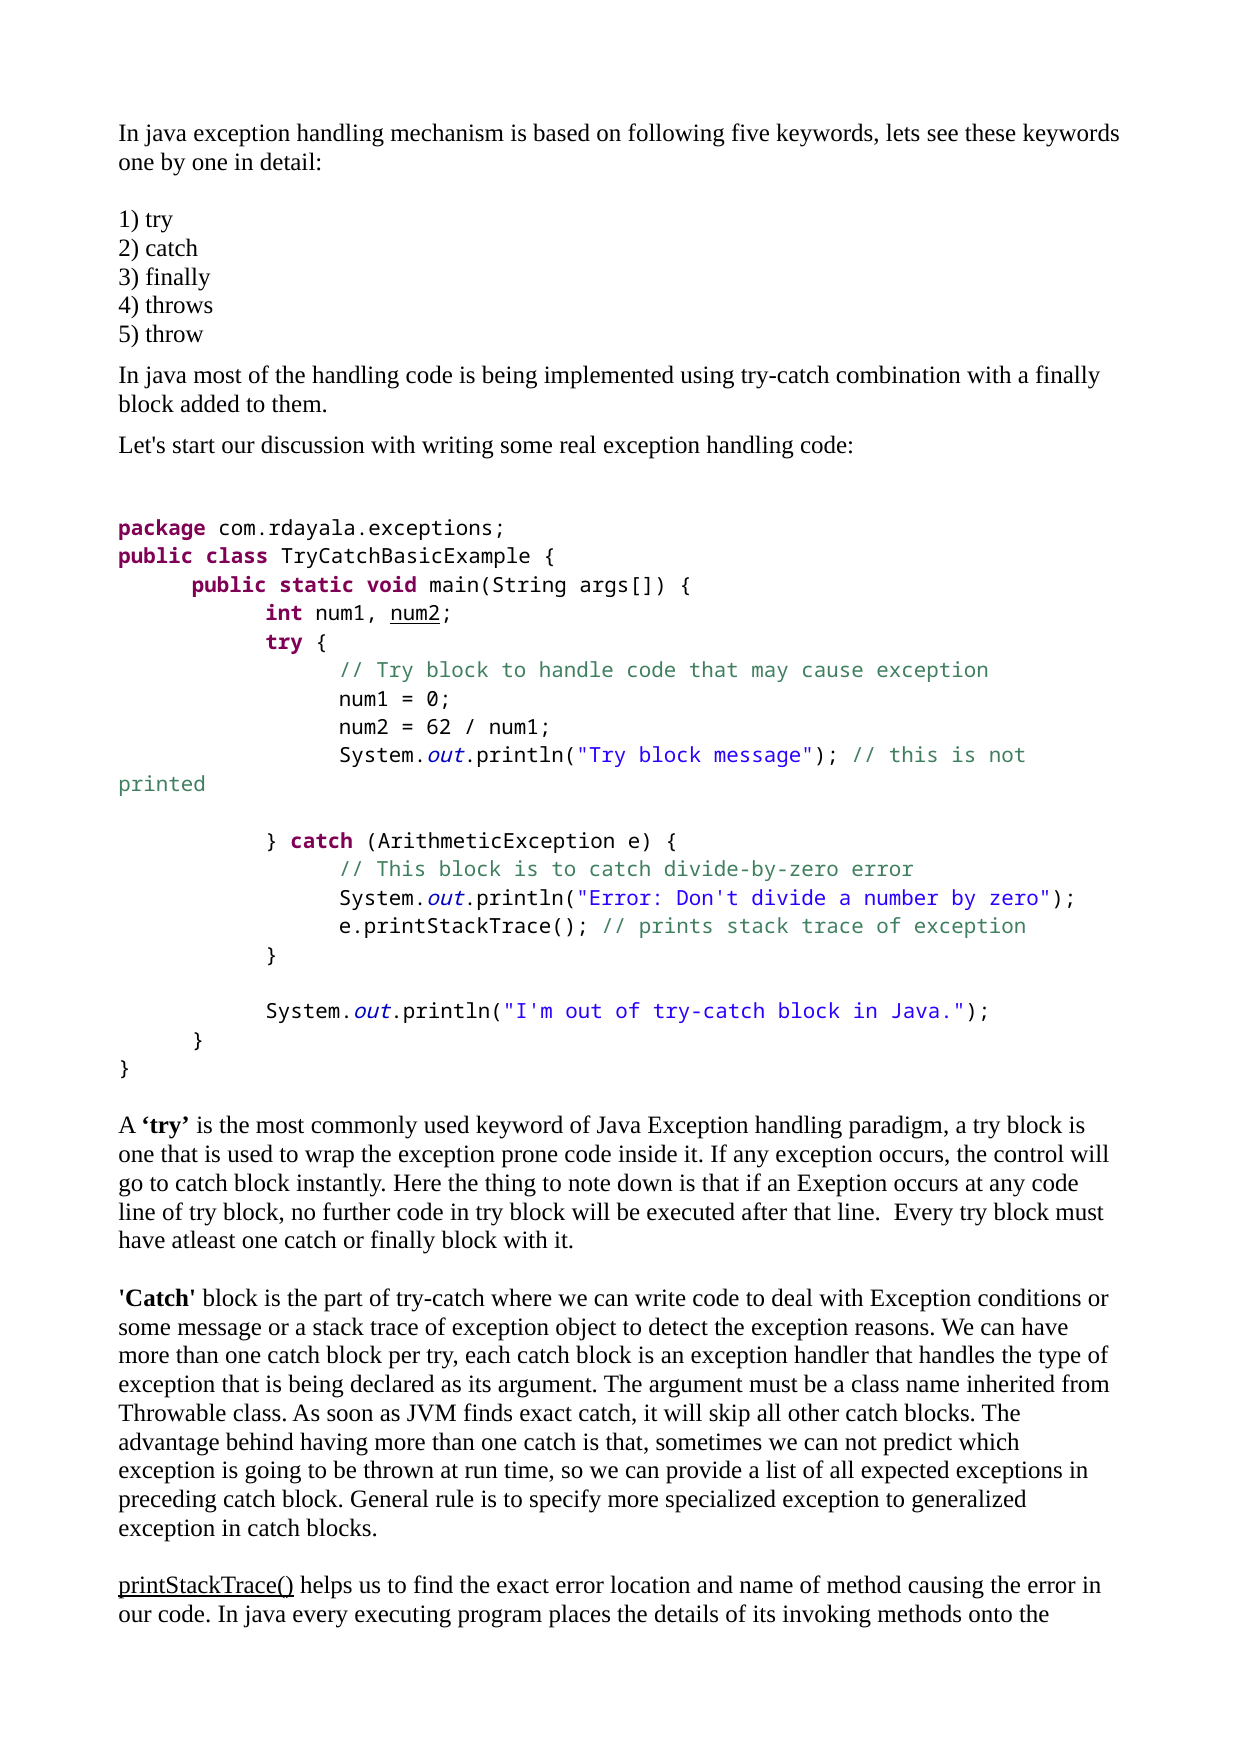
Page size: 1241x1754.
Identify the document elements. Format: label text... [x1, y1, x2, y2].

text package com.rdayala.exceptions; [118, 513, 1122, 542]
text A ‘try’ is the most commonly used keyword of Java Exception handling paradigm, a try block is one that is used to wrap the exception prone code inside it. If any exception occurs, the control will go to catch block instantly. Here the thing to note down is that if an Exeption occurs at any code line of try block, no further code in try block will be executed after that line. Every try block must have atleast one catch or finally block with it. [118, 1110, 1122, 1254]
text num2 = 62 / num1; [118, 712, 1122, 741]
text } [118, 1025, 1122, 1053]
text public class TryCatchBasicExample { [118, 542, 1122, 570]
text 'Catch' block is the part of try-catch where we can write code to deal with Exception conditions or some message or a stack trace of exception object to detect the exception reasons. We can have more than one catch block per try, each catch block is an exception handler that handles the type of exception that is being declared as its argument. The argument must be a class name inherited from Throwable class. As soon as JVM finds exact catch, it will skip all other catch blocks. The advantage behind having more than one catch is that, sometimes we can not predict which exception is going to be thrown at run time, so we can provide a list of all expected exceptions in preceding catch block. General rule is to specify more specialized exception to generalized exception in catch blocks. [118, 1283, 1122, 1542]
text In java most of the handling code is being implemented using try-catch combination with a finally block added to them. [118, 361, 1122, 418]
text } [118, 940, 1122, 968]
text int num1, num2; [118, 598, 1122, 627]
text } catch (ArithmeticException e) { [118, 826, 1122, 854]
text In java exception handling mechanism is based on following five keywords, lets see these keywords one by one in detail: 1) try 2) catch 3) finally 4) throws 5) throw [118, 118, 1122, 348]
text System.out.println("Try block message"); // this is not printed [118, 741, 1122, 797]
text System.out.println("I'm out of try-catch block in Java."); [118, 997, 1122, 1025]
text printStackTrace() helps us to find the exact error location and name of method causing the error in our code. In java every executing program places the details of its invoking methods onto the [118, 1570, 1122, 1628]
text e.printStackTrace(); // prints stack trace of exception [118, 911, 1122, 940]
text Let's start our discussion with writing some real exception handling code: [118, 431, 1122, 459]
text num1 = 0; [118, 684, 1122, 712]
text System.out.println("Error: Don't divide a number by zero"); [118, 883, 1122, 911]
text // This block is to catch divide-by-zero error [118, 854, 1122, 883]
text } [118, 1053, 1122, 1082]
text public static void main(String args[]) { [118, 570, 1122, 598]
text // Try block to handle code that may cause exception [118, 655, 1122, 684]
text try { [118, 627, 1122, 655]
